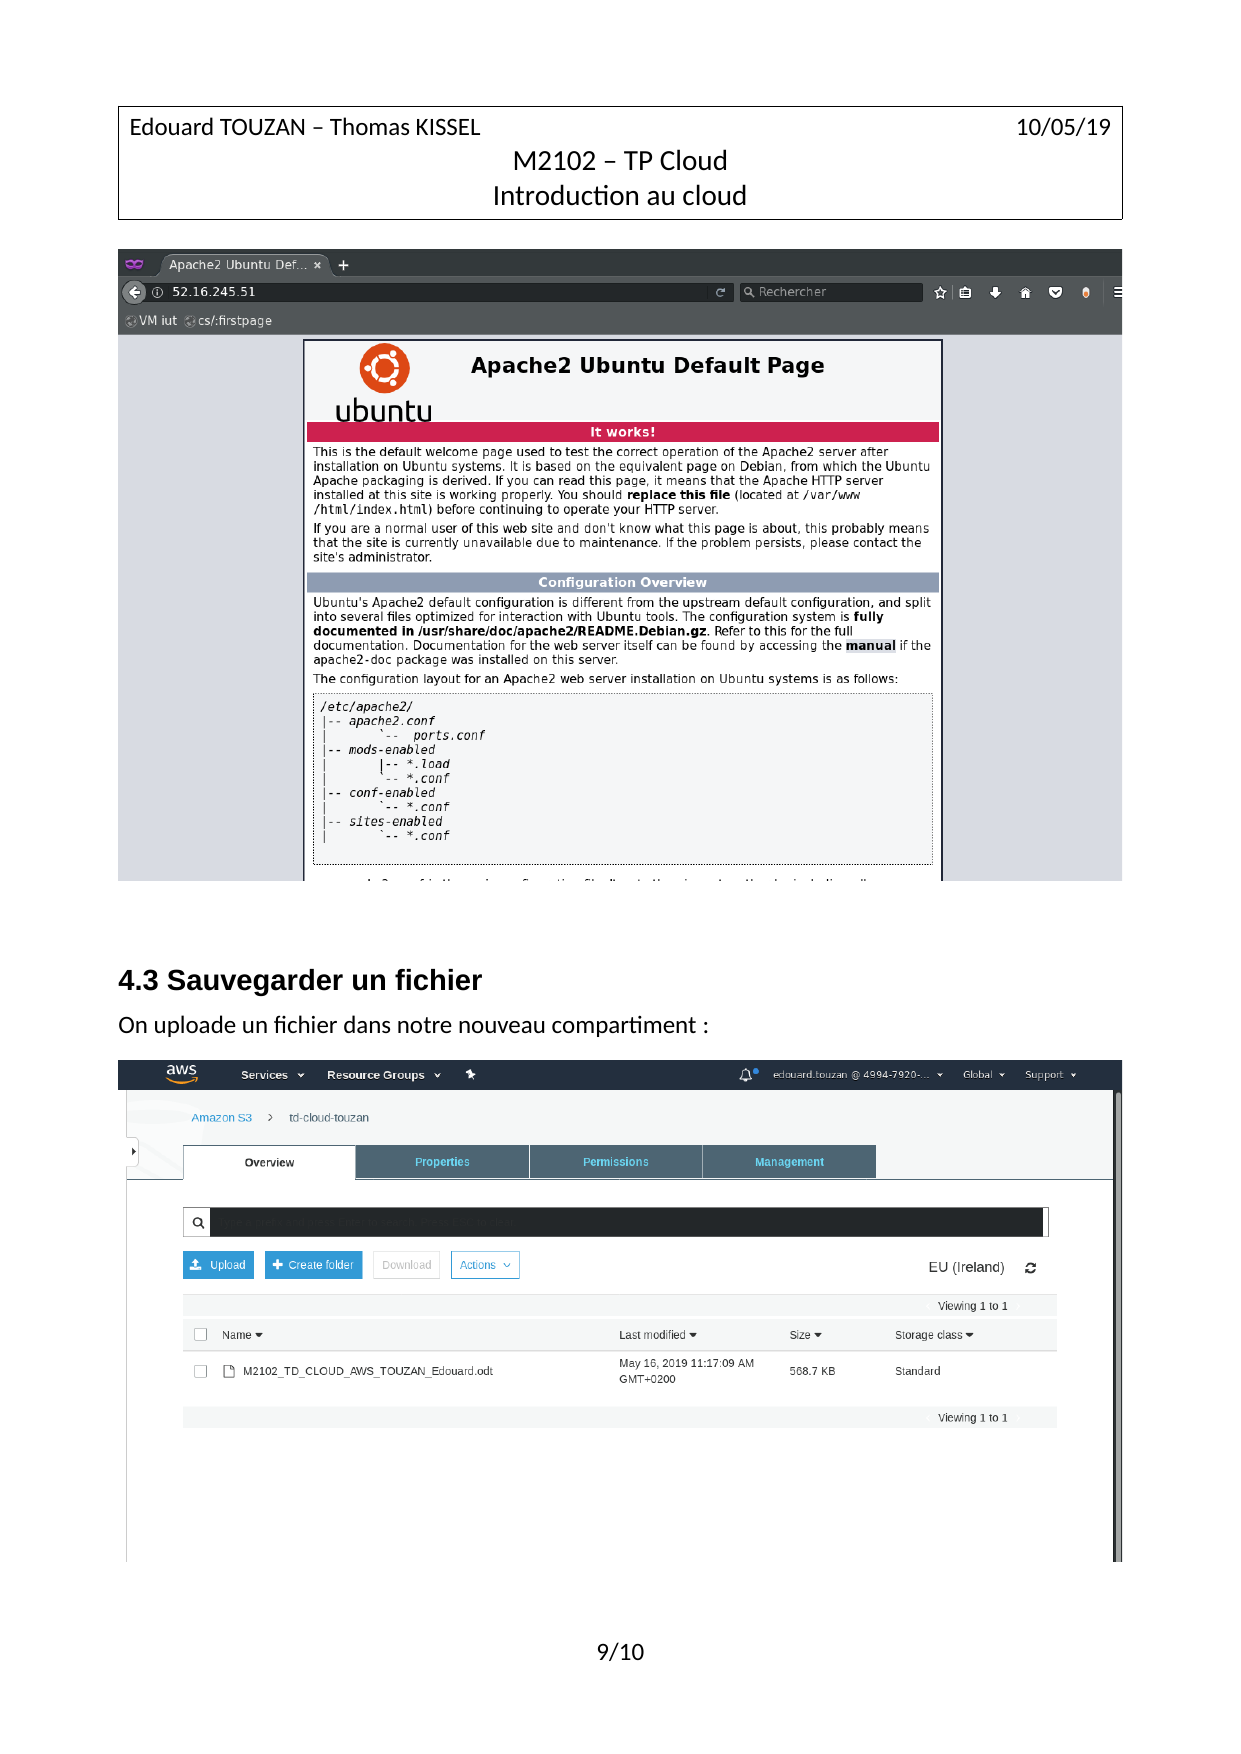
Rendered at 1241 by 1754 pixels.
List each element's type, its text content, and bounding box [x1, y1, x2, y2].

picture [118, 1060, 1123, 1562]
picture [118, 249, 1123, 881]
subtitle 4.3 Sauvegarder un fichier [118, 963, 1122, 996]
text On uploade un fichier dans notre nouveau compartiment : [118, 1009, 1122, 1039]
